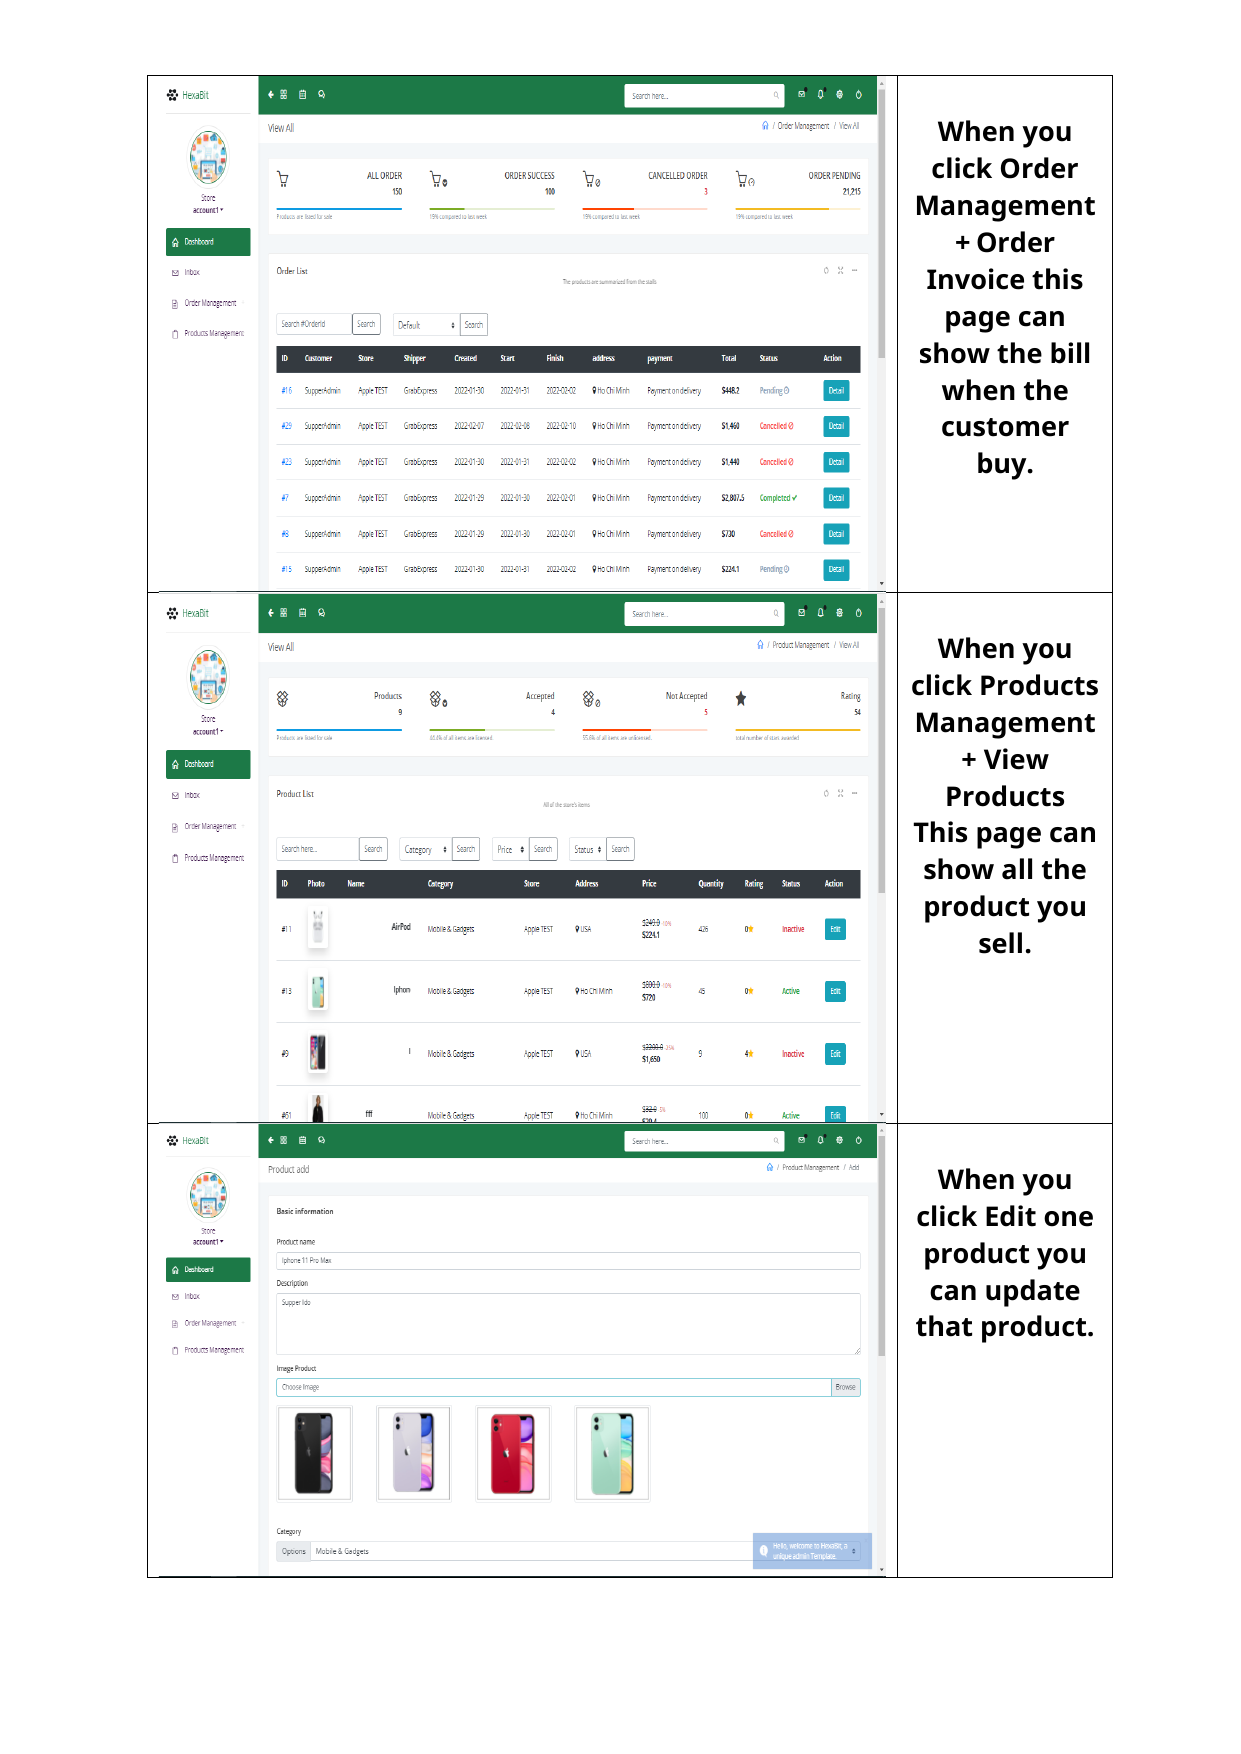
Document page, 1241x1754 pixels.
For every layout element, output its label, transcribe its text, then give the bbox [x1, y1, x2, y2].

table_cell When you click Order Management + Order Invoice this page can show the bill when the customer buy. [898, 76, 1112, 592]
table_cell [148, 1124, 158, 1577]
table_cell [886, 593, 897, 1122]
table_cell When you click Edit one product you can update that product. [898, 1124, 1112, 1577]
table_cell [148, 76, 158, 592]
table_cell [148, 593, 158, 1122]
table_cell [886, 76, 897, 592]
table_cell [886, 1124, 897, 1577]
table_cell When you click Products Management + View Products This page can show all the product you sell. [898, 593, 1112, 1122]
